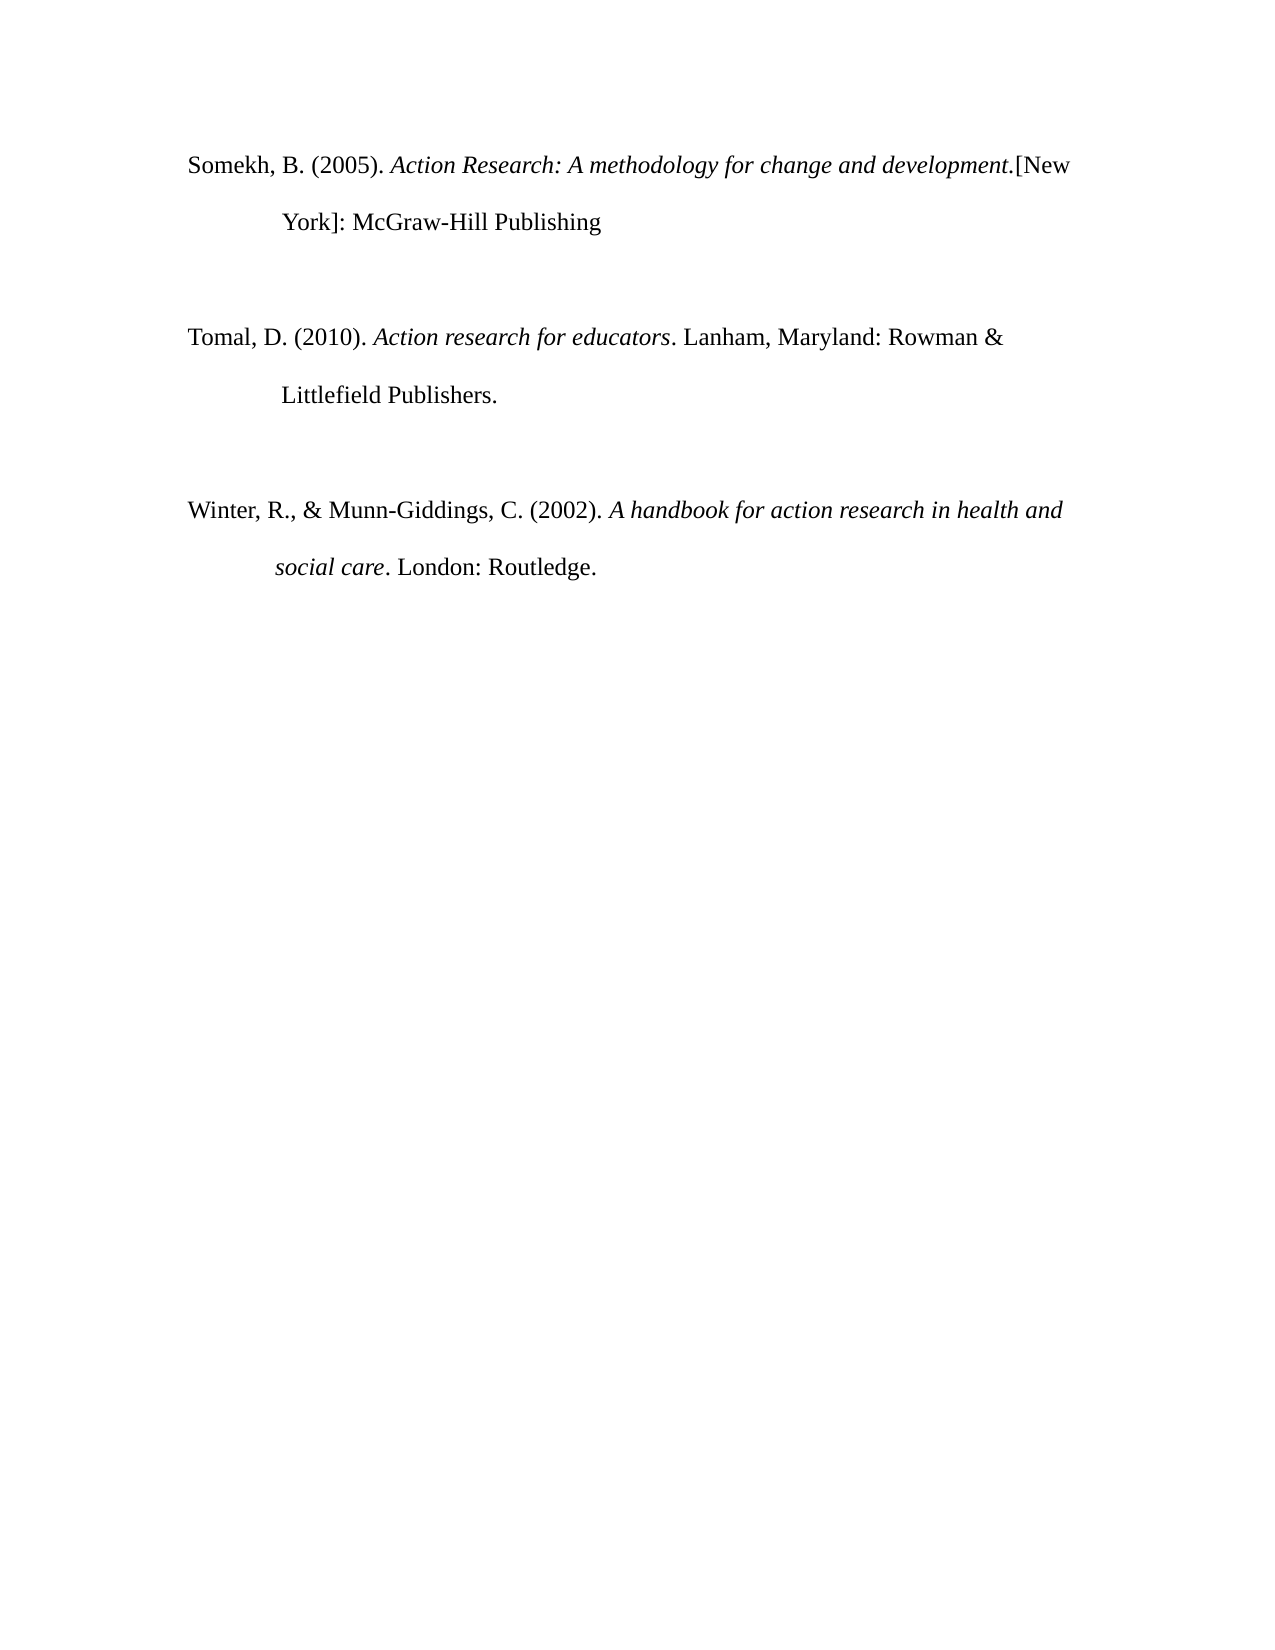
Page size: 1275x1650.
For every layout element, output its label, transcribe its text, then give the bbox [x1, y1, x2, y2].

text Winter, R., & Munn-Giddings, C. (2002). A handbook for action research in health and social care. London: Routledge. [187, 437, 1087, 581]
text Somekh, B. (2005). Action Research: A methodology for change and development.[New York]: McGraw-Hill Publishing [187, 150, 1087, 236]
text Tomal, D. (2010). Action research for educators. Lanham, Maryland: Rowman & Littlefield Publishers. [187, 322, 1087, 409]
